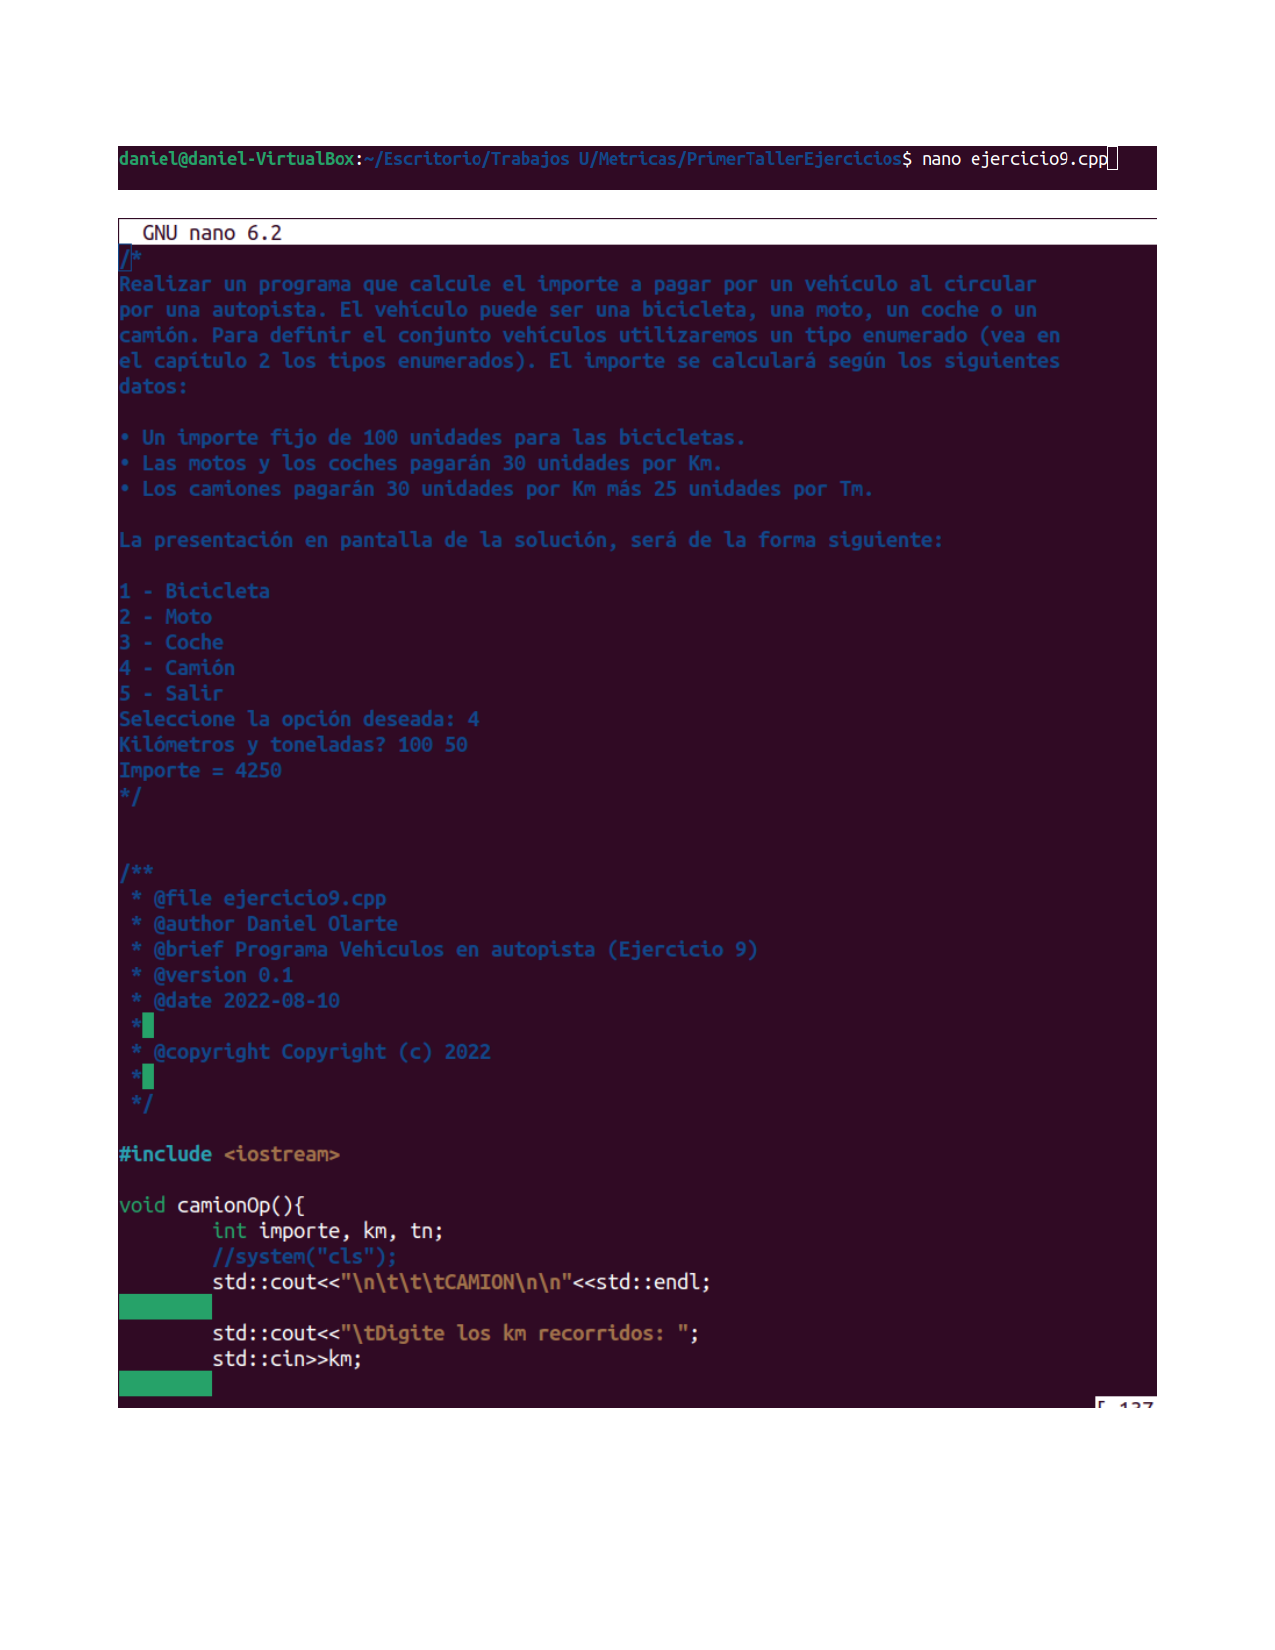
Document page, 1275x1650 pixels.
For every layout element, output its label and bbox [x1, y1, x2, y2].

picture [118, 218, 1157, 1408]
picture [118, 146, 1157, 190]
